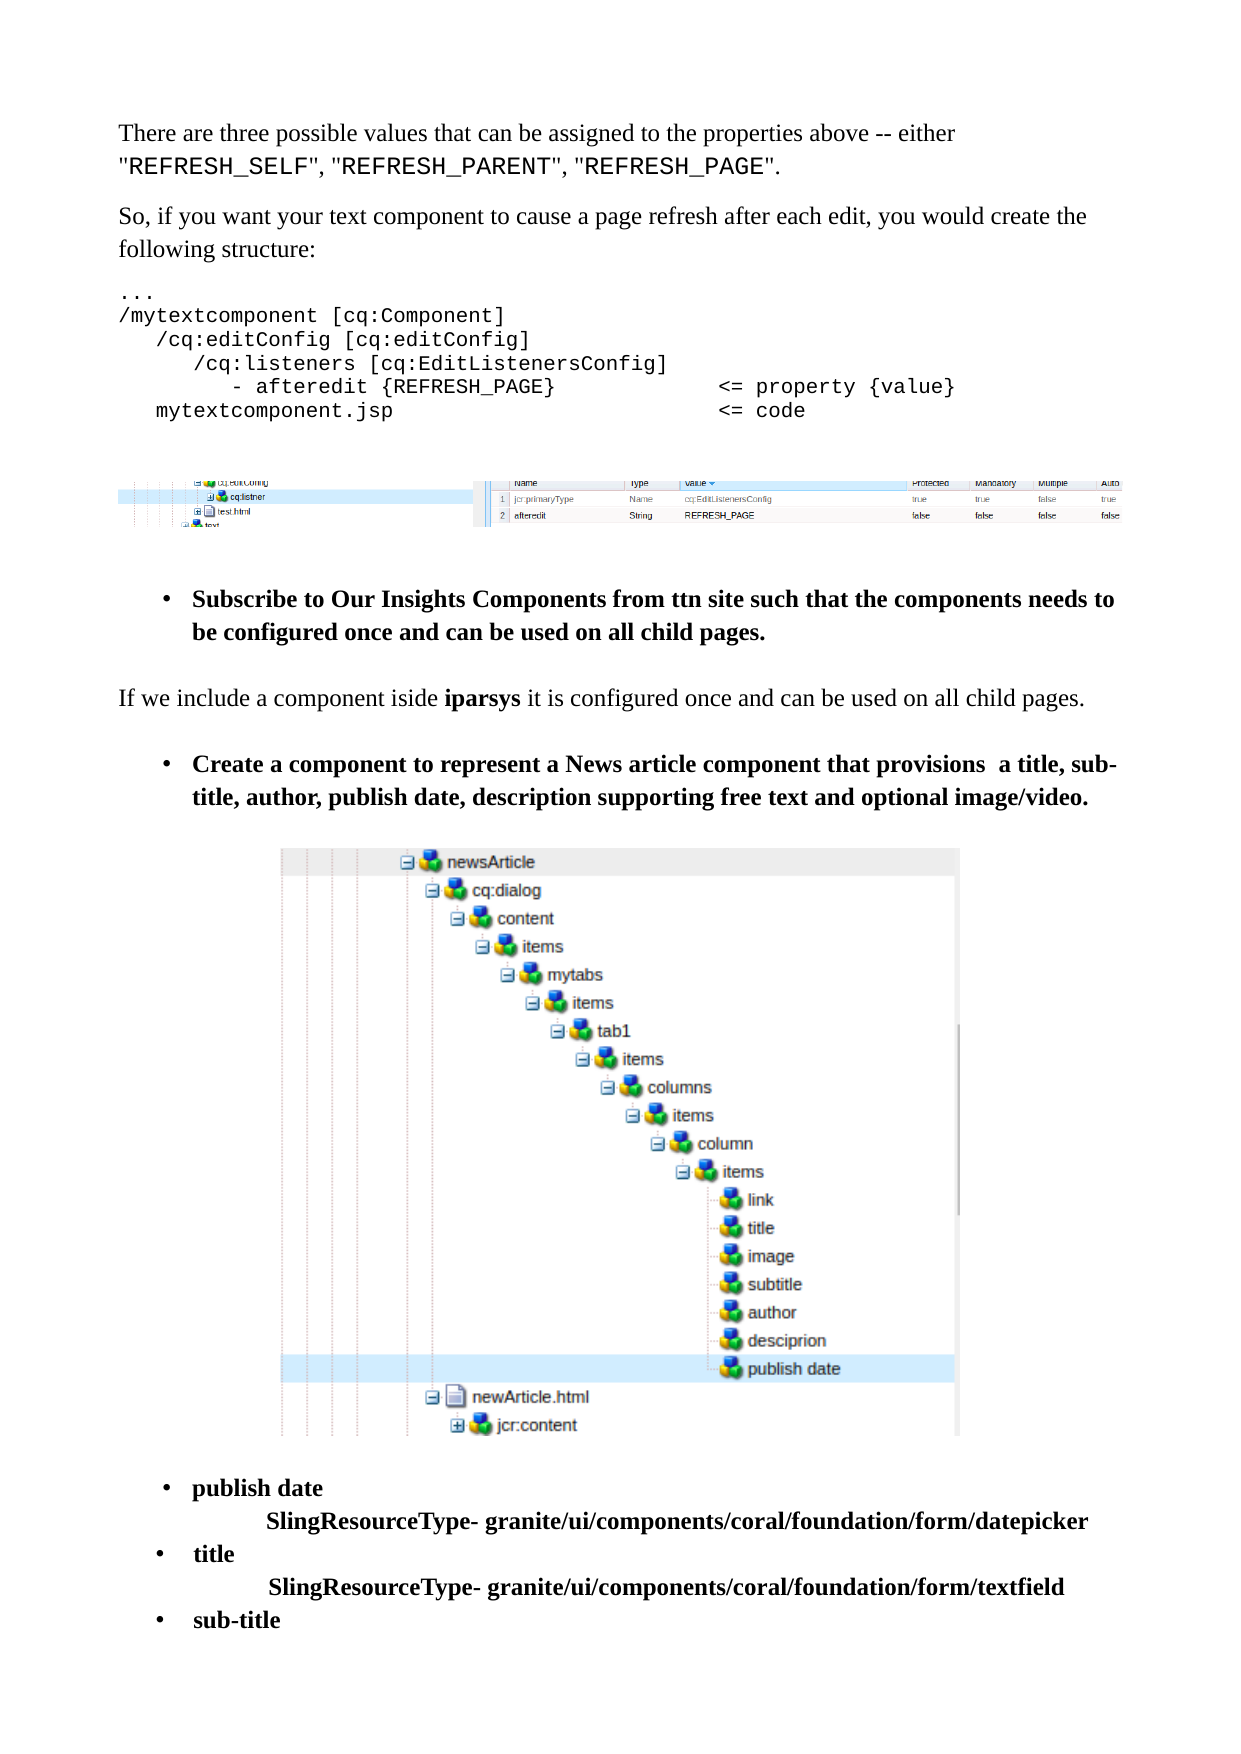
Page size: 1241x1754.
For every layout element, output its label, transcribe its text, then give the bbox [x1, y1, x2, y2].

list sub-title [156, 1605, 1122, 1634]
list Subscribe to Our Insights Components from ttn site such that the components needs to be configured once and can be used on all child pages. [162, 584, 1122, 646]
picture [118, 481, 1123, 527]
list publish date [162, 1473, 1122, 1502]
text /cq:listeners [cq:EditListenersConfig] [118, 353, 1122, 376]
text If we include a component iside iparsys it is configured once and can be used on all child pages. [118, 683, 1122, 712]
text There are three possible values that can be assigned to the properties above -- either "REFRESH_SELF", "REFRESH_PARENT", "REFRESH_PAGE". [118, 118, 1122, 182]
list Create a component to represent a News article component that provisions a title, sub-title, author, publish date, description supporting free text and optional image/video. [162, 749, 1122, 811]
text mytextcomponent.jsp <= code [118, 400, 1122, 424]
text So, if you want your text component to cause a page refresh after each edit, you would create the following structure: [118, 201, 1122, 263]
text /mytextcomponent [cq:Component] [118, 305, 1122, 329]
text /cq:editConfig [cq:editConfig] [118, 329, 1122, 353]
text SlingResourceType- granite/ui/components/coral/foundation/form/datepicker [118, 1506, 1122, 1535]
list title [156, 1539, 1122, 1568]
picture [280, 848, 960, 1436]
list SlingResourceType- granite/ui/components/coral/foundation/form/textfield [231, 1572, 1122, 1601]
text - afteredit {REFRESH_PAGE} <= property {value} [118, 376, 1122, 400]
text ... [118, 282, 1122, 305]
